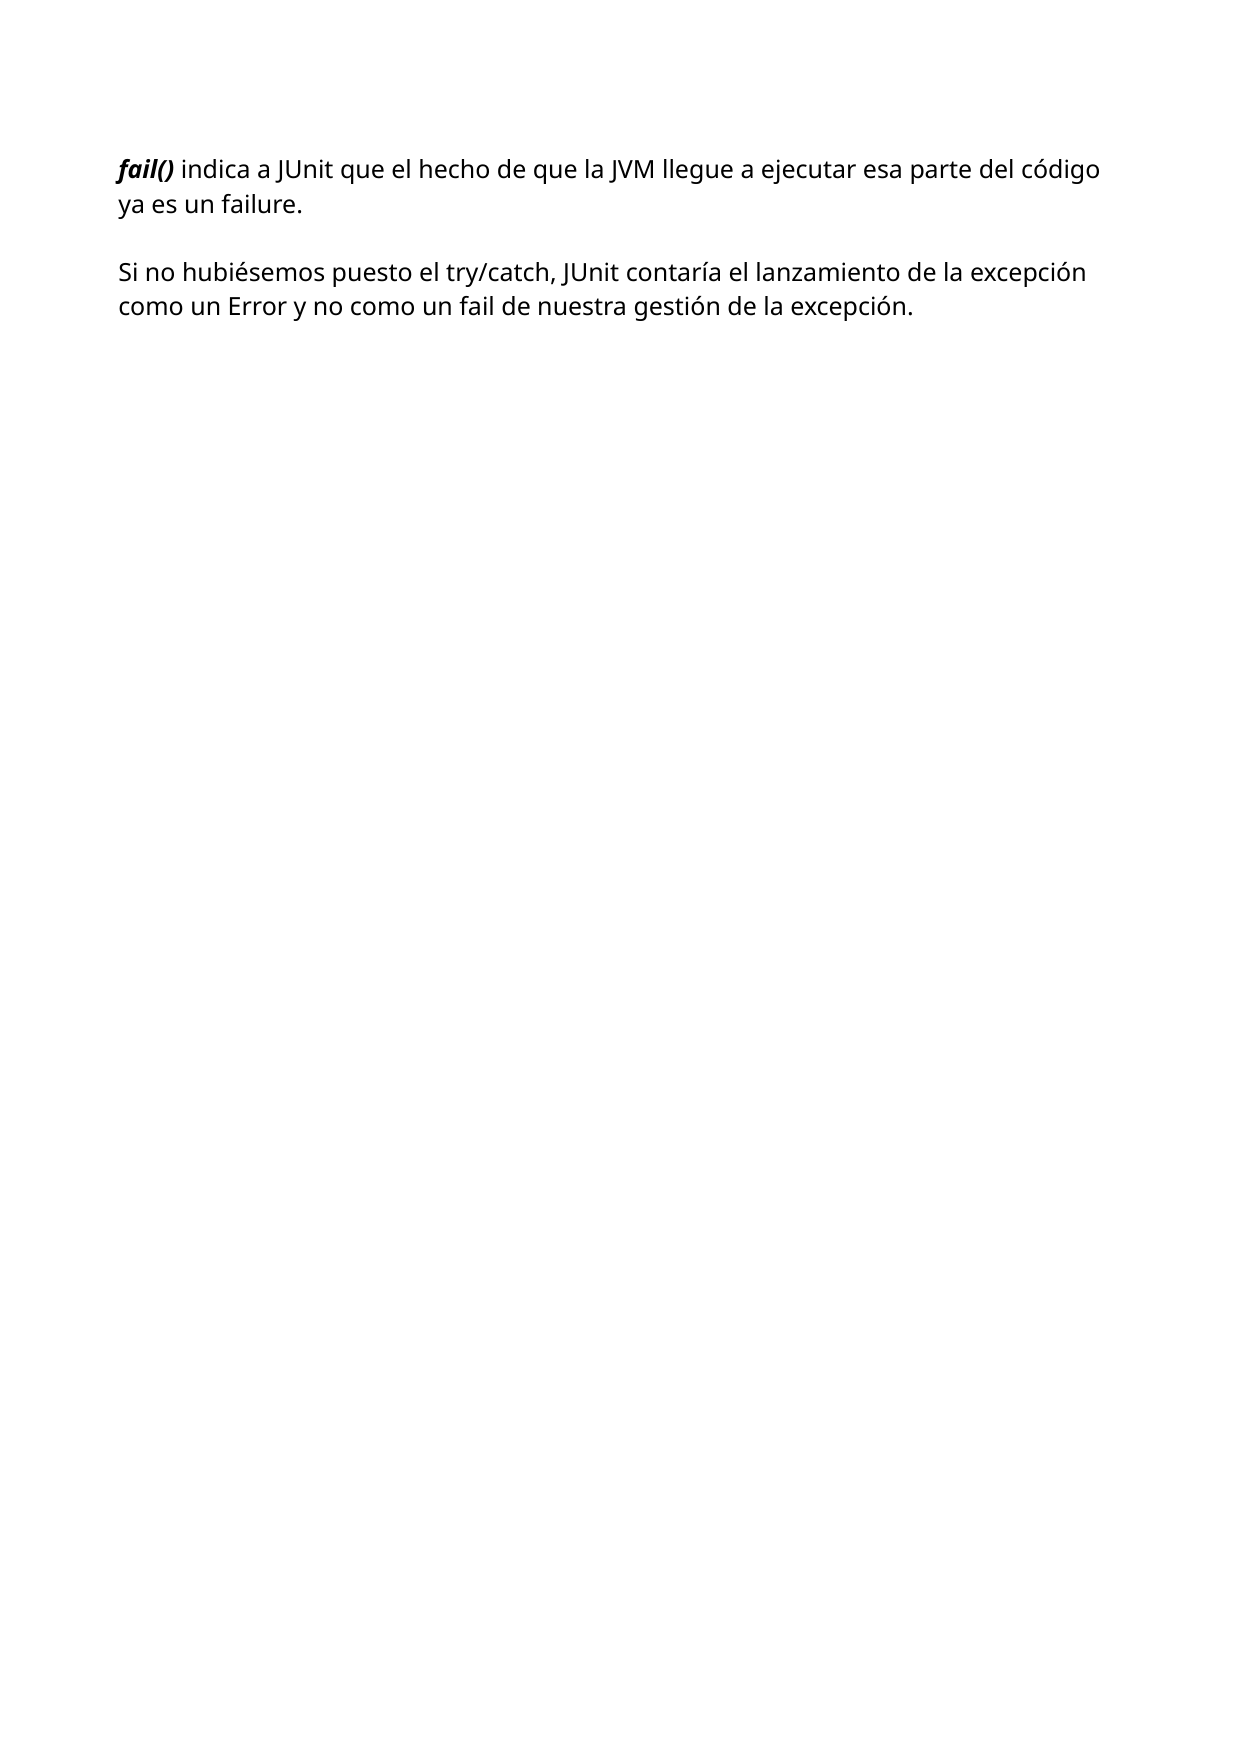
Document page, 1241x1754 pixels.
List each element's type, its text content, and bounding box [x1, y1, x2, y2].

text fail() indica a JUnit que el hecho de que la JVM llegue a ejecutar esa parte del código ya es un failure. [118, 152, 1122, 220]
text Si no hubiésemos puesto el try/catch, JUnit contaría el lanzamiento de la excepción como un Error y no como un fail de nuestra gestión de la excepción. [118, 254, 1122, 322]
